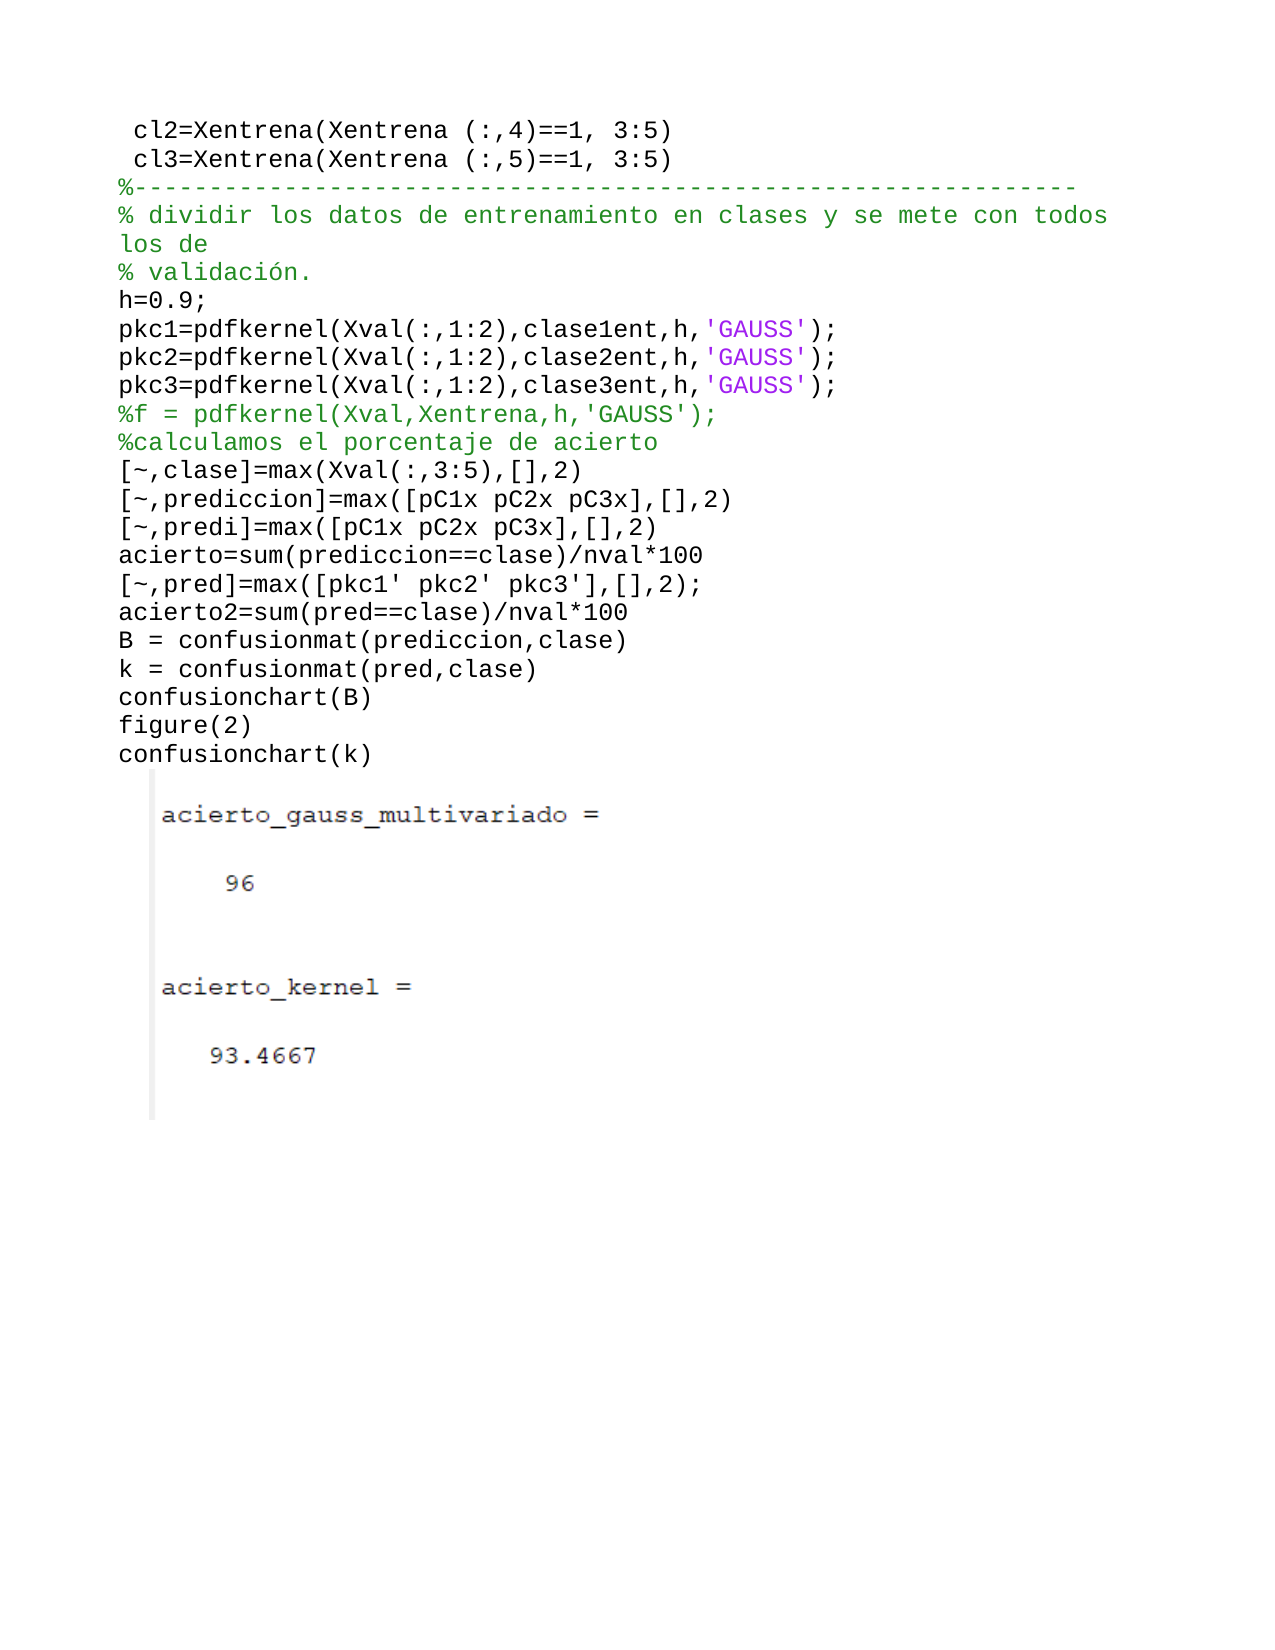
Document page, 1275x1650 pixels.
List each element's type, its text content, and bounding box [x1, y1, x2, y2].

text %f = pdfkernel(Xval,Xentrena,h,'GAUSS'); [118, 401, 1157, 430]
text figure(2) [118, 713, 1157, 741]
text confusionchart(B) [118, 685, 1157, 713]
text k = confusionmat(pred,clase) [118, 656, 1157, 685]
text % validación. [118, 260, 1157, 288]
text B = confusionmat(prediccion,clase) [118, 628, 1157, 656]
text %--------------------------------------------------------------- [118, 175, 1157, 203]
text cl2=Xentrena(Xentrena (:,4)==1, 3:5) [118, 118, 1157, 146]
text % dividir los datos de entrenamiento en clases y se mete con todos los de [118, 203, 1157, 260]
text acierto=sum(prediccion==clase)/nval*100 [118, 543, 1157, 571]
text [~,predi]=max([pC1x pC2x pC3x],[],2) [118, 515, 1157, 543]
text confusionchart(k) [118, 741, 1157, 770]
text pkc3=pdfkernel(Xval(:,1:2),clase3ent,h,'GAUSS'); [118, 373, 1157, 401]
picture [149, 769, 1126, 1120]
text [~,prediccion]=max([pC1x pC2x pC3x],[],2) [118, 486, 1157, 515]
text cl3=Xentrena(Xentrena (:,5)==1, 3:5) [118, 146, 1157, 175]
text pkc1=pdfkernel(Xval(:,1:2),clase1ent,h,'GAUSS'); [118, 316, 1157, 345]
text %calculamos el porcentaje de acierto [118, 430, 1157, 458]
text pkc2=pdfkernel(Xval(:,1:2),clase2ent,h,'GAUSS'); [118, 345, 1157, 373]
text h=0.9; [118, 288, 1157, 316]
text [~,clase]=max(Xval(:,3:5),[],2) [118, 458, 1157, 486]
text [~,pred]=max([pkc1' pkc2' pkc3'],[],2); [118, 571, 1157, 600]
text acierto2=sum(pred==clase)/nval*100 [118, 600, 1157, 628]
